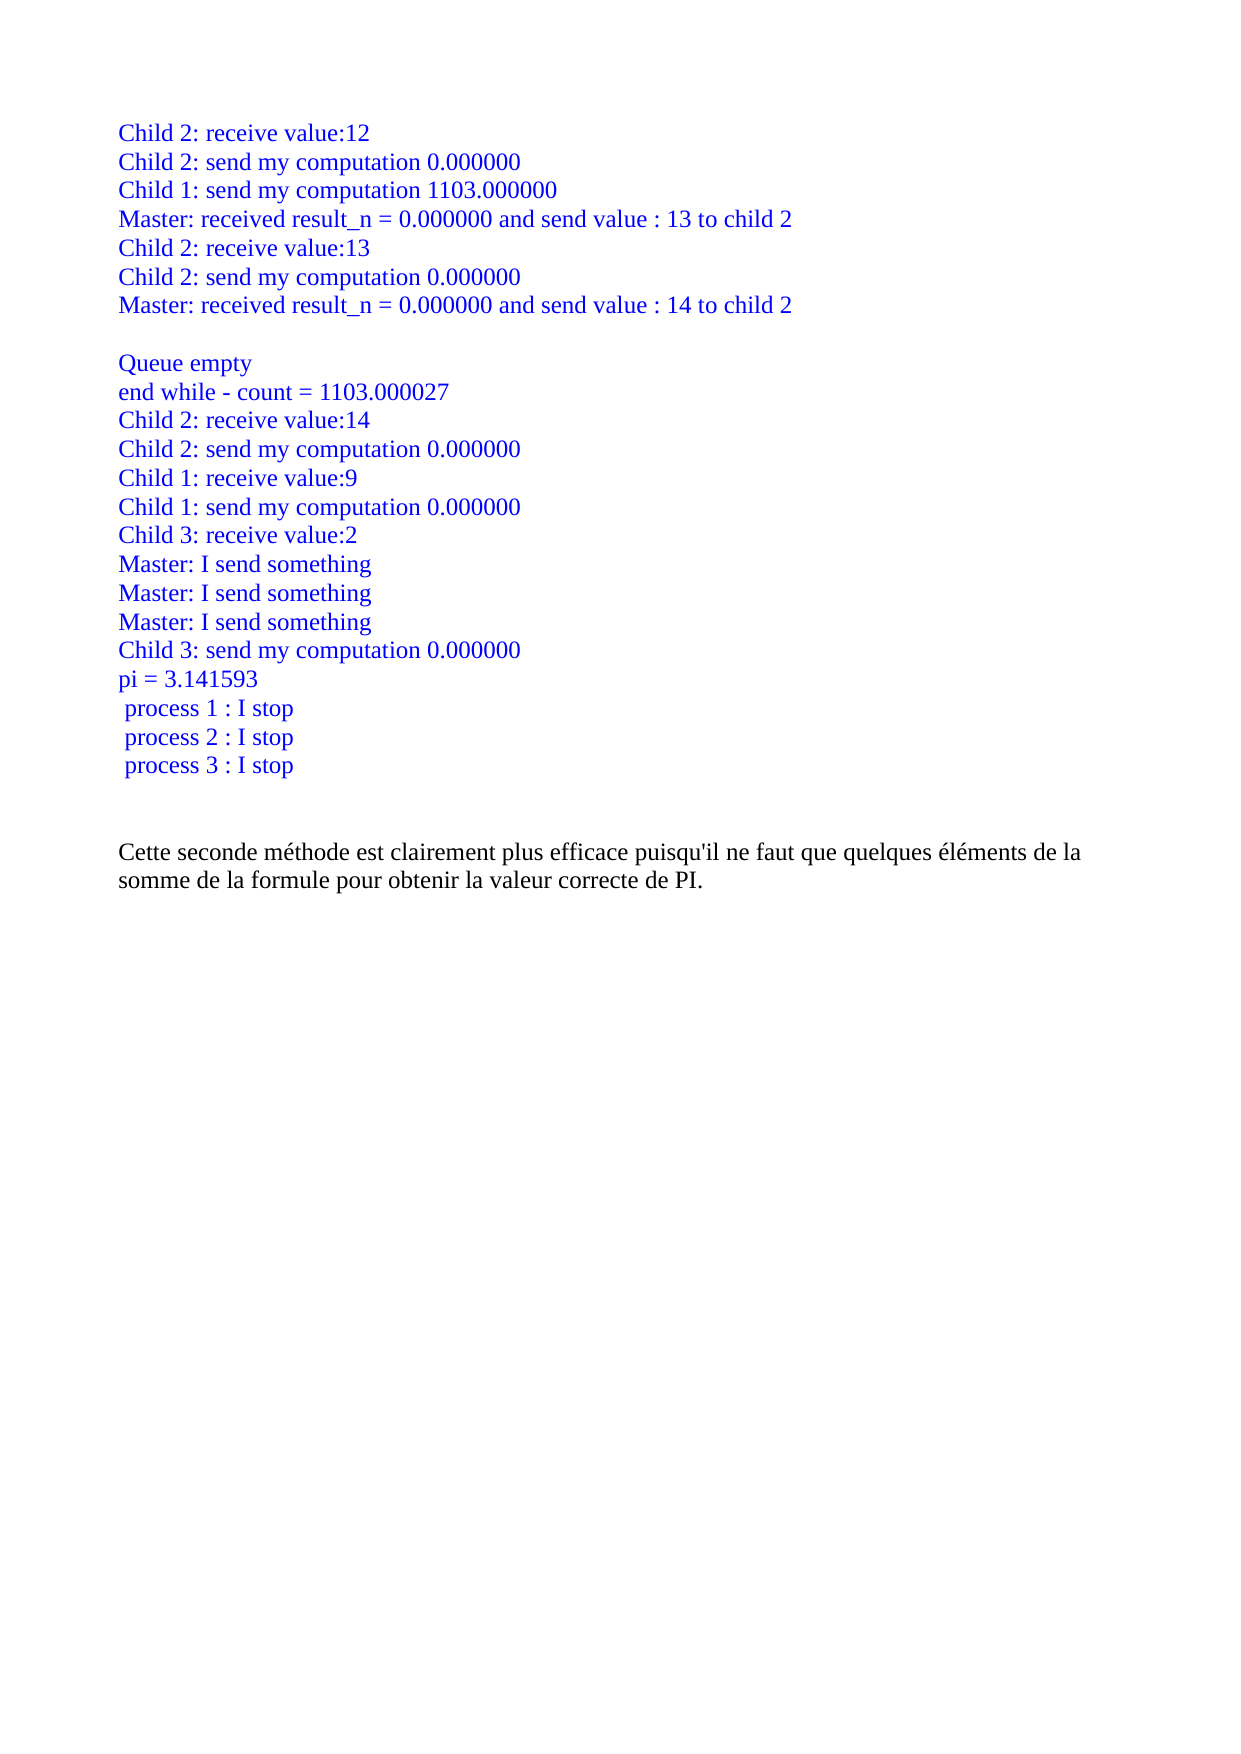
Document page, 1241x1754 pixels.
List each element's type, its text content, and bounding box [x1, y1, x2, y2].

text Child 1: send my computation 1103.000000 [118, 176, 1122, 204]
text process 2 : I stop [118, 722, 1122, 751]
text Child 2: send my computation 0.000000 [118, 262, 1122, 291]
text process 3 : I stop [118, 751, 1122, 779]
text Child 1: receive value:9 [118, 463, 1122, 492]
text Master: received result_n = 0.000000 and send value : 13 to child 2 [118, 204, 1122, 233]
text Cette seconde méthode est clairement plus efficace puisqu'il ne faut que quelques éléments de la somme de la formule pour obtenir la valeur correcte de PI. [118, 837, 1122, 894]
text Child 2: receive value:12 [118, 118, 1122, 147]
text Child 2: send my computation 0.000000 [118, 434, 1122, 463]
text Master: I send something [118, 549, 1122, 578]
text process 1 : I stop [118, 693, 1122, 722]
text Child 2: receive value:14 [118, 406, 1122, 434]
text Master: received result_n = 0.000000 and send value : 14 to child 2 [118, 291, 1122, 319]
text Child 2: receive value:13 [118, 233, 1122, 262]
text Child 3: send my computation 0.000000 [118, 636, 1122, 664]
text pi = 3.141593 [118, 664, 1122, 693]
text Child 2: send my computation 0.000000 [118, 147, 1122, 176]
text Master: I send something [118, 578, 1122, 607]
text Master: I send something [118, 607, 1122, 636]
text Child 3: receive value:2 [118, 521, 1122, 549]
text end while - count = 1103.000027 [118, 377, 1122, 406]
text Queue empty [118, 348, 1122, 377]
text Child 1: send my computation 0.000000 [118, 492, 1122, 521]
